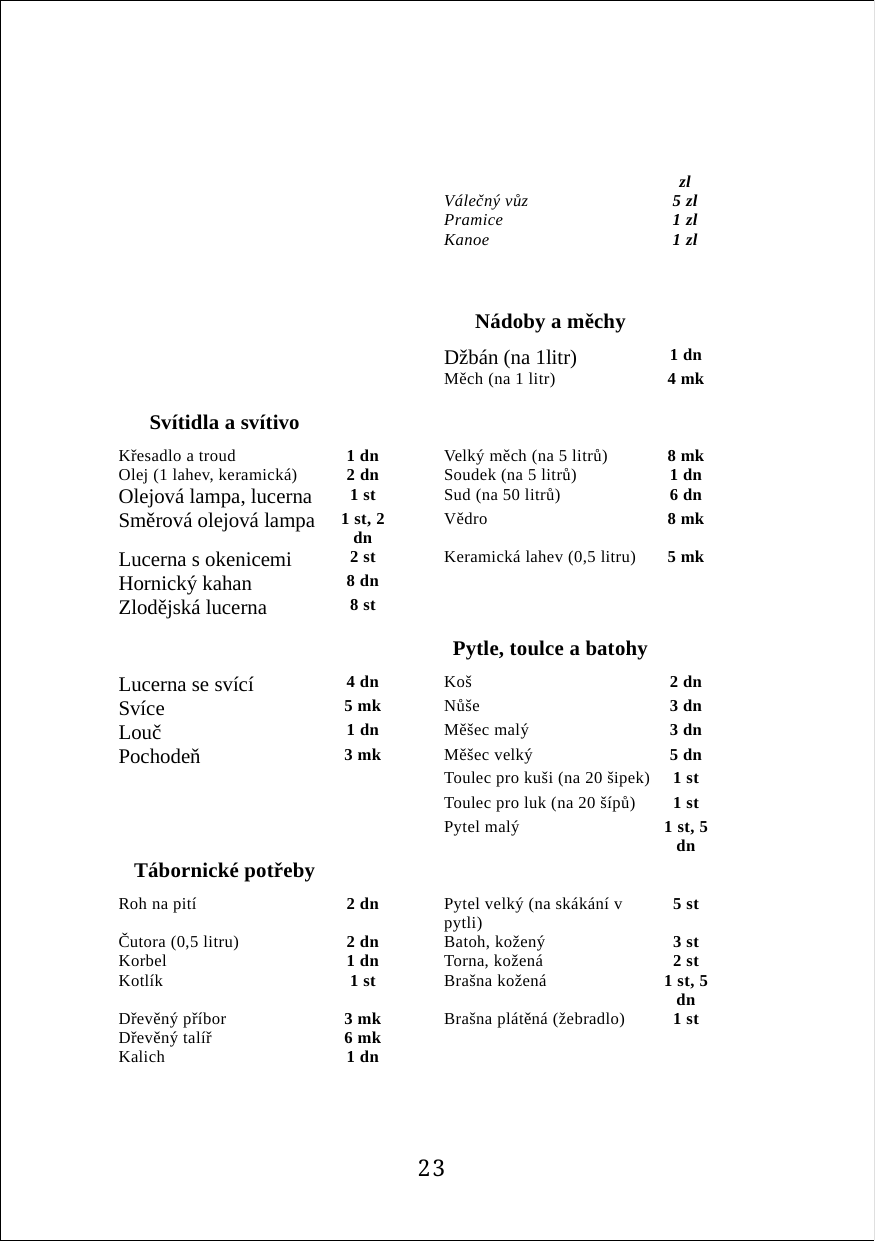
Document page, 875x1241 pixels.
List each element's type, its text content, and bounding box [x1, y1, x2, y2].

table_cell [395, 249, 434, 268]
table_cell 1 st, 5 dn [657, 816, 714, 894]
table_cell [715, 816, 756, 894]
table_cell [331, 345, 394, 369]
table_cell [395, 1047, 434, 1071]
table_cell 5 mk [657, 547, 714, 571]
table_cell [434, 571, 444, 595]
table_cell Měch (na 1 litr) [444, 369, 657, 446]
table_cell [118, 793, 331, 816]
table_cell [715, 951, 756, 970]
table_cell [444, 249, 657, 268]
table_cell [434, 249, 444, 268]
table_cell 5 st [657, 894, 714, 932]
table_cell [395, 172, 434, 191]
table_cell [395, 894, 434, 932]
table_cell [395, 720, 434, 744]
table_cell 6 mk [331, 1028, 394, 1047]
table_cell [434, 229, 444, 248]
table_cell Sud (na 50 litrů) [444, 484, 657, 508]
table_cell [395, 1028, 434, 1047]
table_cell 1 dn [331, 446, 394, 465]
table_cell [715, 172, 756, 191]
table_cell [444, 1028, 657, 1047]
table_cell [395, 816, 434, 894]
table_cell [118, 172, 331, 191]
table_cell [395, 547, 434, 571]
table_cell [715, 970, 756, 1009]
table_cell [395, 465, 434, 484]
table_cell [444, 172, 657, 191]
table_cell [118, 268, 331, 345]
table_cell 4 dn [331, 672, 394, 696]
table_cell [434, 446, 444, 465]
table_cell [444, 1047, 657, 1071]
table_cell [657, 268, 714, 345]
table_cell [434, 1047, 444, 1071]
table_cell 8 mk [657, 446, 714, 465]
table_cell [715, 369, 756, 446]
table_cell 1 st, 5 dn [657, 970, 714, 1009]
table_cell [395, 484, 434, 508]
table_cell [434, 345, 444, 369]
table_cell [331, 172, 394, 191]
table_cell [395, 932, 434, 951]
table_cell Kanoe [444, 229, 657, 248]
table_cell 1 st [657, 1009, 714, 1028]
table_cell Toulec pro luk (na 20 šípů) [444, 793, 657, 816]
table_cell 5 dn [657, 744, 714, 768]
table_cell [715, 744, 756, 768]
table_cell 5 zl [657, 191, 714, 210]
table_cell Hornický kahan [118, 571, 331, 595]
table_cell Louč [118, 720, 331, 744]
table_cell Nádoby a měchy [444, 268, 657, 345]
table_cell 2 dn [657, 672, 714, 696]
table_cell Pramice [444, 210, 657, 229]
table_cell Toulec pro kuši (na 20 šipek) [444, 768, 657, 792]
table_cell Dřevěný příbor [118, 1009, 331, 1028]
table_cell [118, 210, 331, 229]
table_cell [434, 951, 444, 970]
table_cell Tábornické potřeby [118, 816, 331, 894]
table_cell [434, 1009, 444, 1028]
table_cell [331, 229, 394, 248]
table_cell [331, 191, 394, 210]
table_cell [434, 744, 444, 768]
table_cell Nůše [444, 696, 657, 720]
table_cell 8 st [331, 595, 394, 672]
table_cell Dřevěný talíř [118, 1028, 331, 1047]
table_cell [434, 595, 444, 672]
table_cell [715, 484, 756, 508]
table_cell [434, 894, 444, 932]
table_cell [434, 191, 444, 210]
table_cell [434, 484, 444, 508]
table_cell 6 dn [657, 484, 714, 508]
table_cell Roh na pití [118, 894, 331, 932]
table_cell Olejová lampa, lucerna [118, 484, 331, 508]
table_cell Pytel velký (na skákání v pytli) [444, 894, 657, 932]
table_cell [657, 1047, 714, 1071]
table_cell Brašna plátěná (žebradlo) [444, 1009, 657, 1028]
table_cell Kalich [118, 1047, 331, 1071]
table_cell [118, 249, 331, 268]
table_cell 8 dn [331, 571, 394, 595]
table_cell 3 mk [331, 744, 394, 768]
table_cell Svítidla a svítivo [118, 369, 331, 446]
table_cell Válečný vůz [444, 191, 657, 210]
table_cell [715, 932, 756, 951]
table_cell [715, 249, 756, 268]
table_cell Olej (1 lahev, keramická) [118, 465, 331, 484]
table_cell 1 zl [657, 210, 714, 229]
table_cell Směrová olejová lampa [118, 509, 331, 547]
table_cell Pytle, toulce a batohy [444, 595, 657, 672]
table_cell 1 dn [331, 720, 394, 744]
table_cell 3 dn [657, 720, 714, 744]
table_cell [118, 229, 331, 248]
table_cell 1 st [331, 484, 394, 508]
table_cell [331, 268, 394, 345]
table_cell Velký měch (na 5 litrů) [444, 446, 657, 465]
table_cell 2 st [657, 951, 714, 970]
table_cell [715, 1047, 756, 1071]
table_cell Korbel [118, 951, 331, 970]
table_cell [118, 191, 331, 210]
table_cell [444, 571, 657, 595]
table_cell [434, 210, 444, 229]
table_cell [715, 547, 756, 571]
table_cell Svíce [118, 696, 331, 720]
table_cell [434, 268, 444, 345]
table_cell Kotlík [118, 970, 331, 1009]
table_cell [331, 369, 394, 446]
table_cell Batoh, kožený [444, 932, 657, 951]
table_cell [434, 1028, 444, 1047]
table_cell [715, 509, 756, 547]
table_cell Pytel malý [444, 816, 657, 894]
table_cell Křesadlo a troud [118, 446, 331, 465]
table_cell Keramická lahev (0,5 litru) [444, 547, 657, 571]
table_cell 2 dn [331, 932, 394, 951]
table_cell 1 dn [331, 1047, 394, 1071]
table_cell [395, 369, 434, 446]
table_cell [715, 768, 756, 792]
table_cell [715, 696, 756, 720]
table_cell [715, 191, 756, 210]
table_cell [715, 229, 756, 248]
table_cell [434, 970, 444, 1009]
table_cell [331, 768, 394, 792]
table_cell [715, 1009, 756, 1028]
table_cell [395, 229, 434, 248]
table_cell 2 dn [331, 465, 394, 484]
table_cell 1 st [657, 768, 714, 792]
table_cell 1 st, 2 dn [331, 509, 394, 547]
table_cell [715, 571, 756, 595]
table_cell [434, 932, 444, 951]
table_cell [331, 816, 394, 894]
table_cell Džbán (na 1litr) [444, 345, 657, 369]
table_cell Torna, kožená [444, 951, 657, 970]
table_cell [395, 191, 434, 210]
table_cell 5 mk [331, 696, 394, 720]
table_cell Vědro [444, 509, 657, 547]
table_cell [331, 249, 394, 268]
table_cell 1 zl [657, 229, 714, 248]
table_cell [118, 768, 331, 792]
table_cell [434, 547, 444, 571]
table_cell [434, 672, 444, 696]
table_cell [434, 465, 444, 484]
table_cell Soudek (na 5 litrů) [444, 465, 657, 484]
table_cell [434, 720, 444, 744]
table_cell [395, 595, 434, 672]
table_cell Brašna kožená [444, 970, 657, 1009]
table_cell [331, 210, 394, 229]
table_cell [395, 268, 434, 345]
table_cell [395, 345, 434, 369]
table_cell [715, 894, 756, 932]
table_cell [715, 210, 756, 229]
table_cell [715, 672, 756, 696]
table_cell [715, 465, 756, 484]
table_cell Lucerna s okenicemi [118, 547, 331, 571]
table_cell 1 dn [657, 465, 714, 484]
table_cell [715, 268, 756, 345]
table_cell [395, 970, 434, 1009]
table_cell [395, 696, 434, 720]
table_cell 2 dn [331, 894, 394, 932]
table_cell [395, 210, 434, 229]
table_cell [395, 951, 434, 970]
table_cell [715, 720, 756, 744]
table_cell 2 st [331, 547, 394, 571]
table_cell [434, 696, 444, 720]
table_cell [395, 672, 434, 696]
table_cell 3 dn [657, 696, 714, 720]
table_cell Pochodeň [118, 744, 331, 768]
table_cell [657, 1028, 714, 1047]
table_cell [395, 744, 434, 768]
table_cell [434, 509, 444, 547]
table_cell [715, 1028, 756, 1047]
table_cell Koš [444, 672, 657, 696]
table_cell [395, 768, 434, 792]
table_cell Měšec malý [444, 720, 657, 744]
table_cell zl [657, 172, 714, 191]
table_cell [331, 793, 394, 816]
table_cell 1 dn [657, 345, 714, 369]
table_cell [657, 595, 714, 672]
table_cell 1 st [331, 970, 394, 1009]
table_cell 3 st [657, 932, 714, 951]
table_cell Čutora (0,5 litru) [118, 932, 331, 951]
table_cell 8 mk [657, 509, 714, 547]
table_cell [434, 793, 444, 816]
table_cell [434, 768, 444, 792]
table_cell 3 mk [331, 1009, 394, 1028]
table_cell Měšec velký [444, 744, 657, 768]
table_cell [434, 172, 444, 191]
table_cell [434, 816, 444, 894]
table_cell [395, 509, 434, 547]
table_cell Zlodějská lucerna [118, 595, 331, 672]
table_cell [118, 345, 331, 369]
table_cell [715, 345, 756, 369]
table_cell [434, 369, 444, 446]
table_cell [715, 446, 756, 465]
table_cell [715, 793, 756, 816]
table_cell [715, 595, 756, 672]
table_cell [395, 446, 434, 465]
table_cell 4 mk [657, 369, 714, 446]
table_cell Lucerna se svící [118, 672, 331, 696]
table_cell [657, 571, 714, 595]
table_cell [657, 249, 714, 268]
table_cell [395, 1009, 434, 1028]
table_cell 1 st [657, 793, 714, 816]
table_cell 1 dn [331, 951, 394, 970]
table_cell [395, 793, 434, 816]
table_cell [395, 571, 434, 595]
